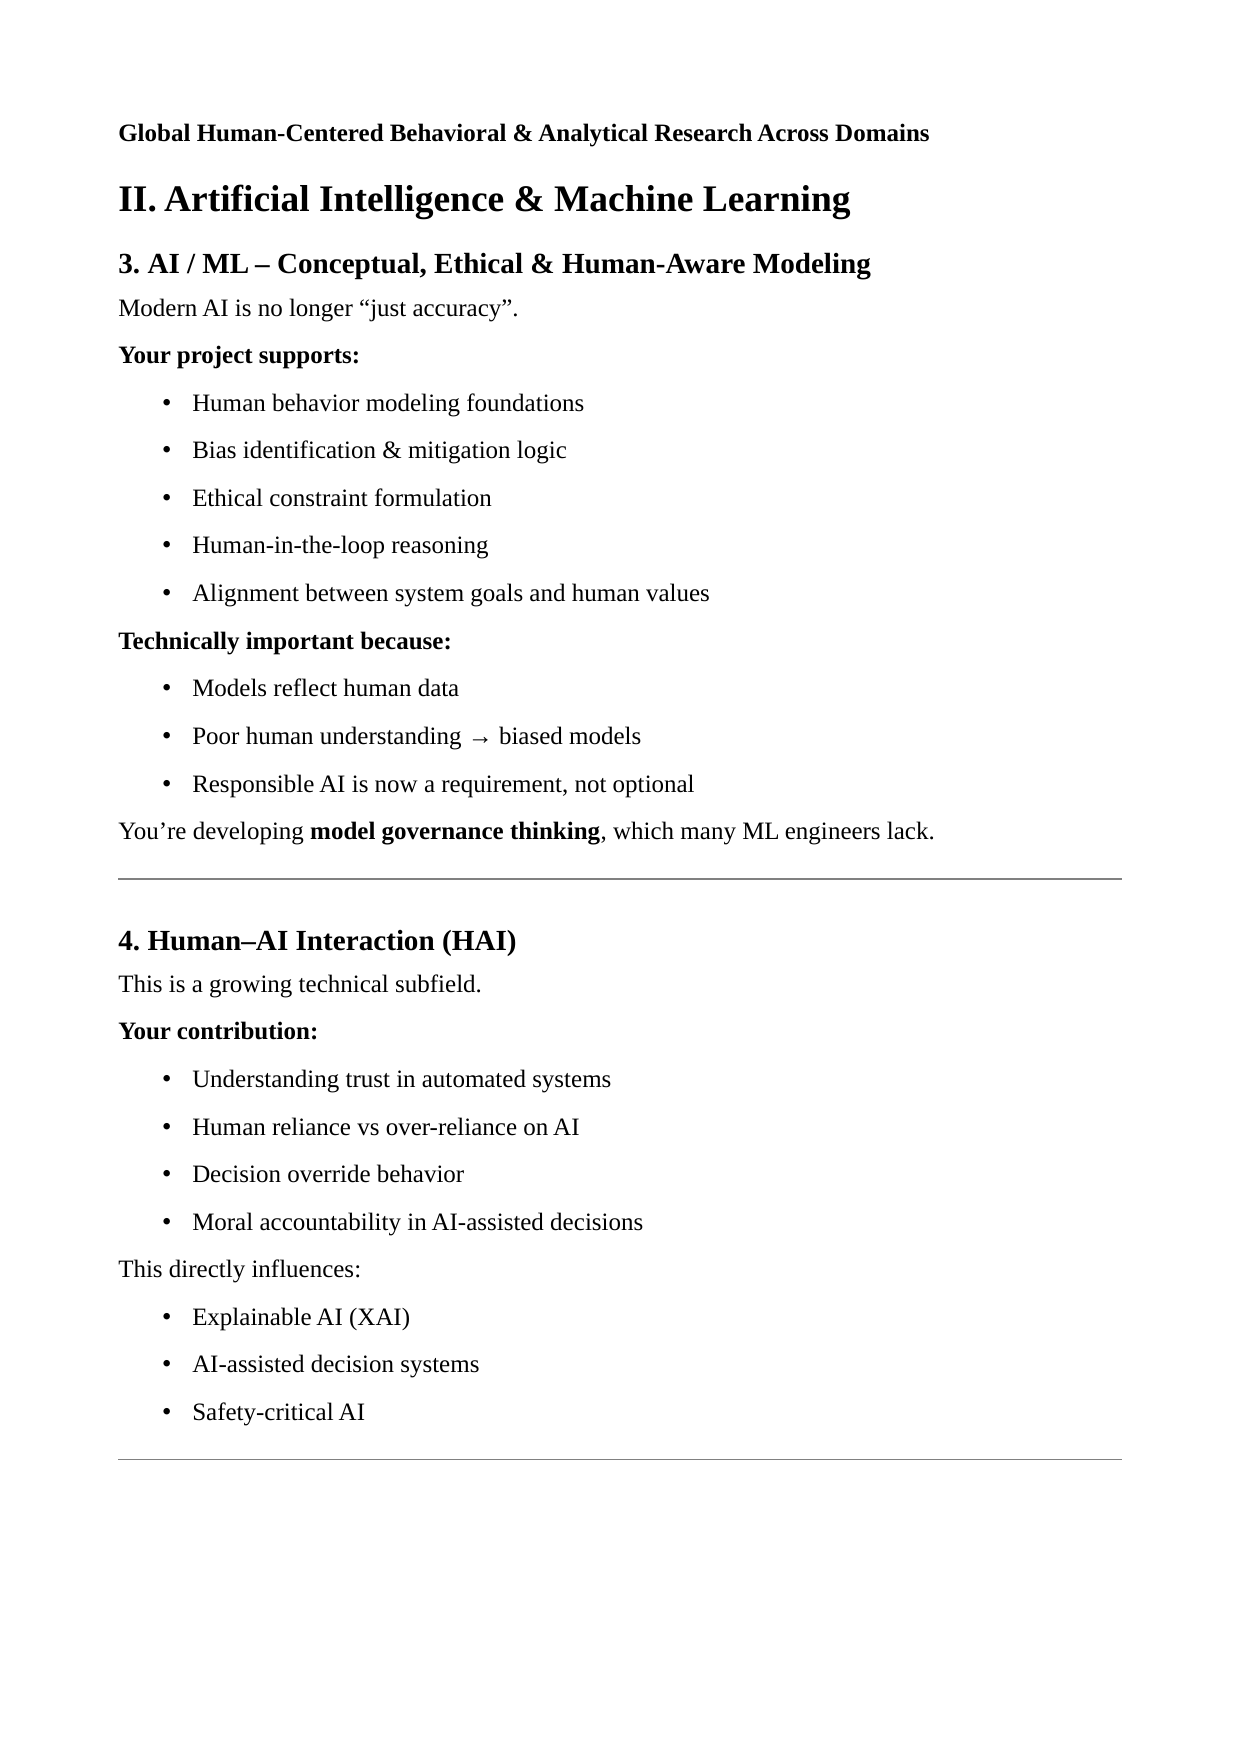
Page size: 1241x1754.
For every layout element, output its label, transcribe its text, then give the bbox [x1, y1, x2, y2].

list Alignment between system goals and human values [162, 578, 1122, 607]
text Technically important because: [118, 626, 1122, 654]
text This is a growing technical subfield. [118, 969, 1122, 997]
subtitle 3. AI / ML – Conceptual, Ethical & Human-Aware Modeling [118, 247, 1122, 280]
list Human-in-the-loop reasoning [162, 531, 1122, 559]
text Your project supports: [118, 340, 1122, 369]
text Your contribution: [118, 1016, 1122, 1045]
list Models reflect human data [162, 673, 1122, 702]
list Bias identification & mitigation logic [162, 435, 1122, 464]
list Decision override behavior [162, 1159, 1122, 1188]
list Human reliance vs over-reliance on AI [162, 1112, 1122, 1140]
list Ethical constraint formulation [162, 483, 1122, 512]
text You’re developing model governance thinking, which many ML engineers lack. [118, 816, 1122, 845]
text This directly influences: [118, 1254, 1122, 1283]
list Explainable AI (XAI) [162, 1302, 1122, 1331]
list Understanding trust in automated systems [162, 1064, 1122, 1093]
list Responsible AI is now a requirement, not optional [162, 769, 1122, 797]
text Modern AI is no longer “just accuracy”. [118, 293, 1122, 321]
list Human behavior modeling foundations [162, 388, 1122, 417]
list AI-assisted decision systems [162, 1349, 1122, 1378]
list Moral accountability in AI-assisted decisions [162, 1207, 1122, 1236]
subtitle 4. Human–AI Interaction (HAI) [118, 923, 1122, 956]
subtitle II. Artificial Intelligence & Machine Learning [118, 176, 1122, 219]
list Poor human understanding → biased models [162, 721, 1122, 750]
list Safety-critical AI [162, 1397, 1122, 1426]
